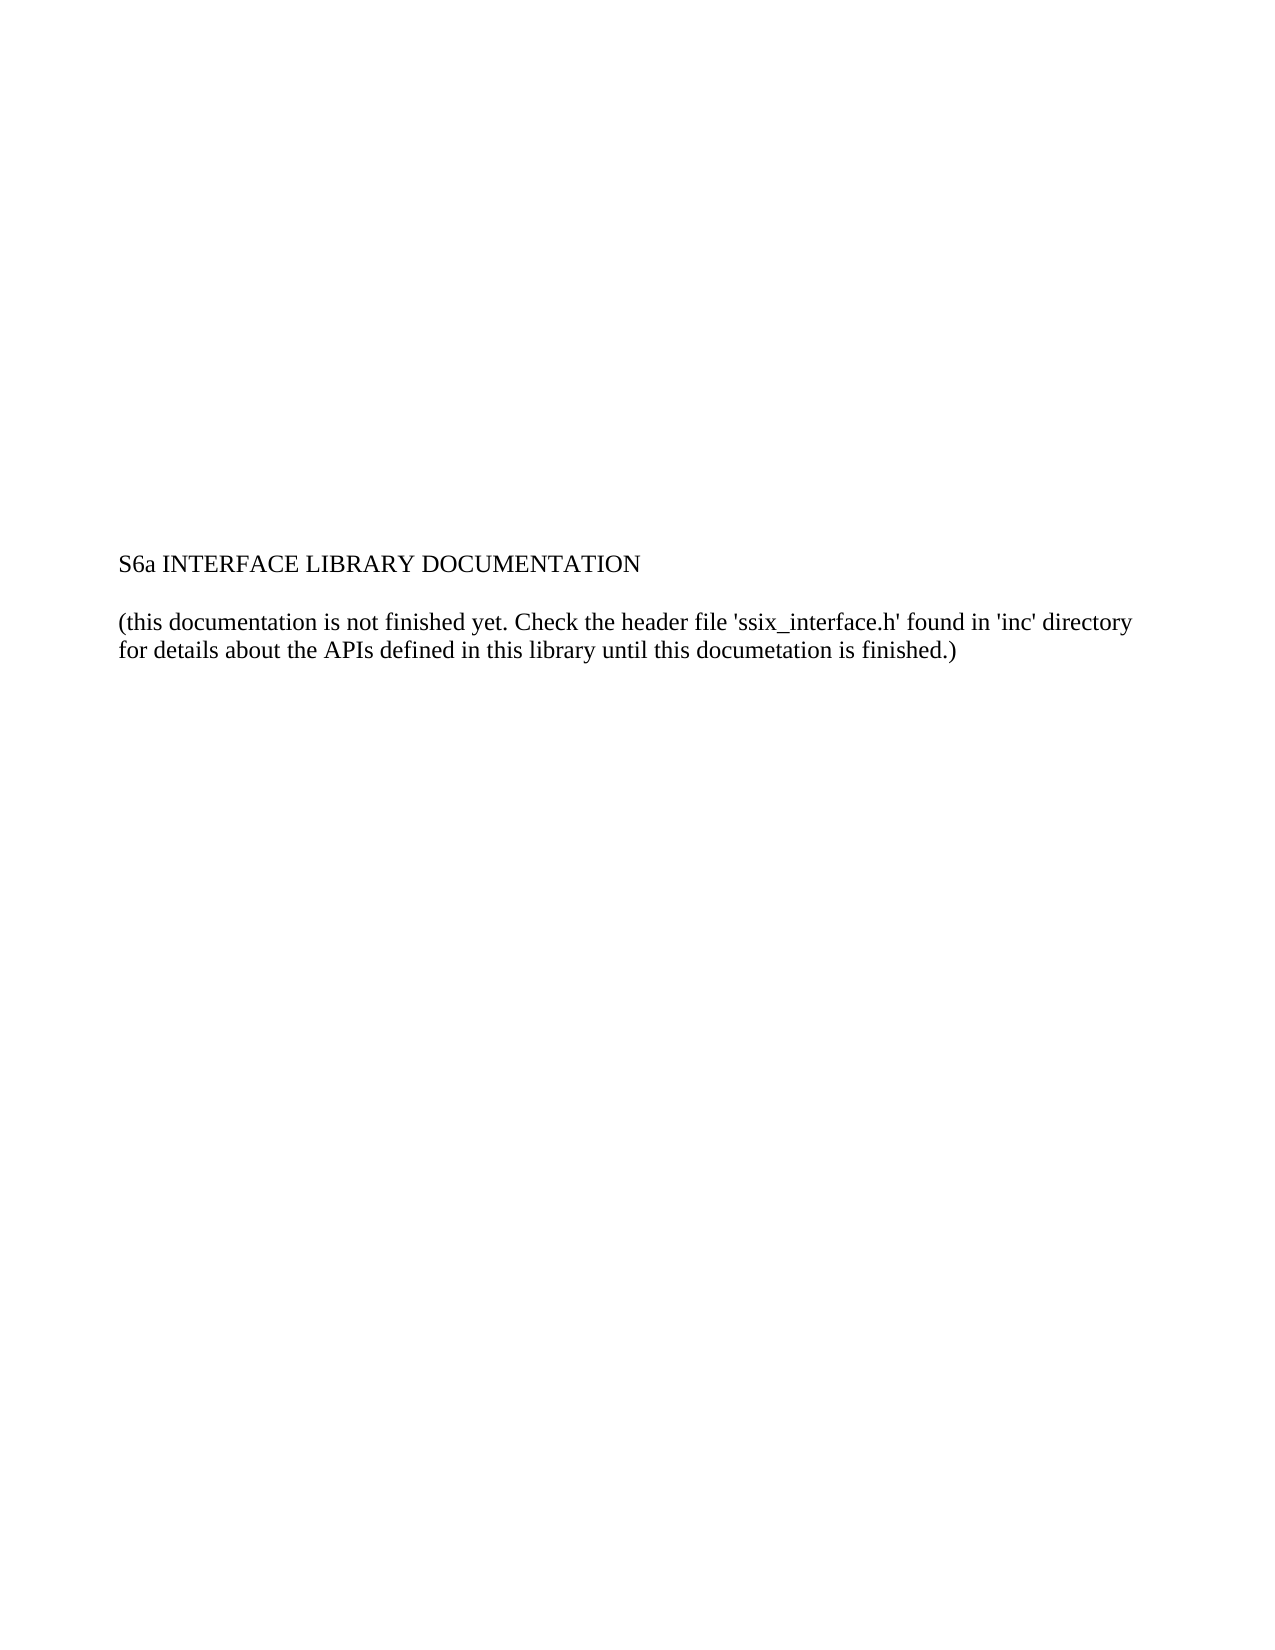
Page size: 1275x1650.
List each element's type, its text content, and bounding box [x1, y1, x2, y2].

text S6a INTERFACE LIBRARY DOCUMENTATION (this documentation is not finished yet. Check the header file 'ssix_interface.h' found in 'inc' directory for details about the APIs defined in this library until this documetation is finished.) [118, 147, 1157, 1527]
